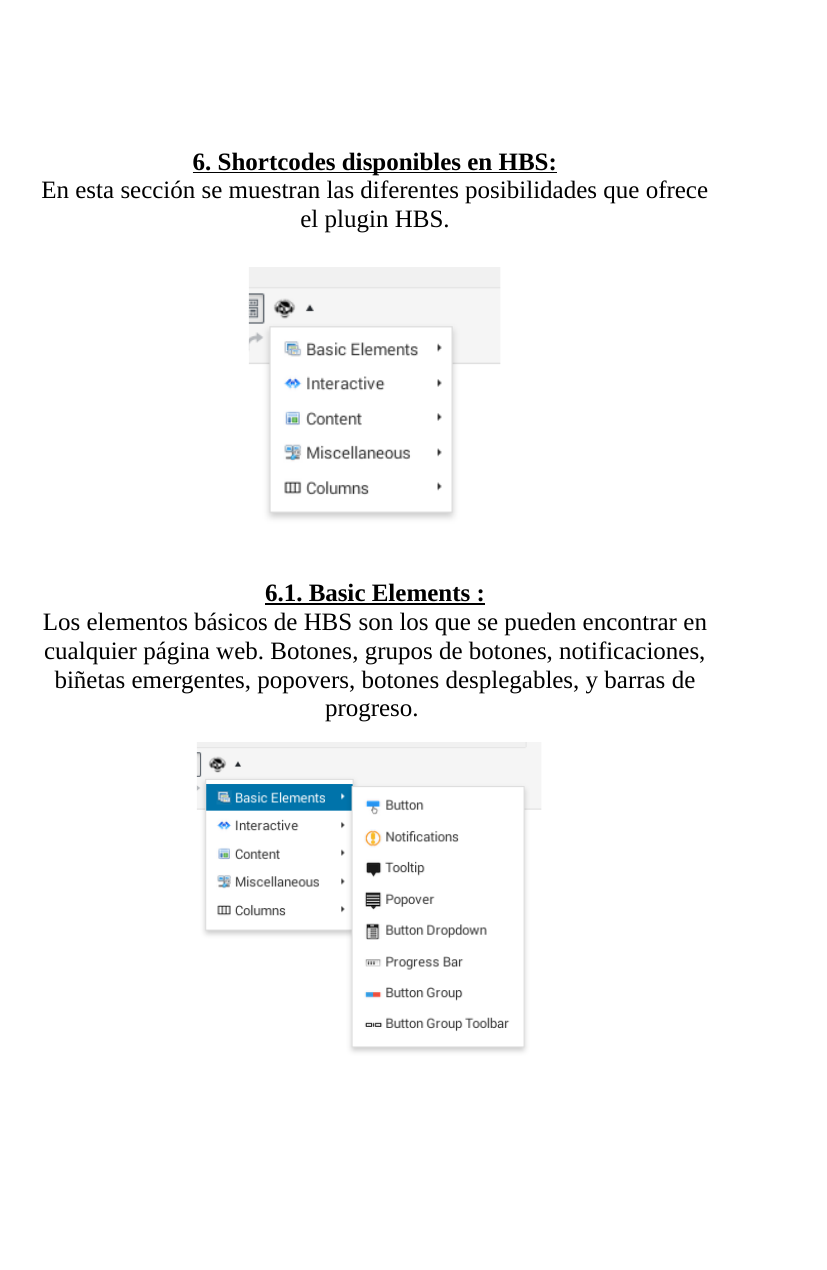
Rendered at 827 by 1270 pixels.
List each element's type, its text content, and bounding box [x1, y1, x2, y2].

text Los elementos básicos de HBS son los que se pueden encontrar en cualquier página web. Botones, grupos de botones, notificaciones, biñetas emergentes, popovers, botones desplegables, y barras de progreso. [41, 607, 709, 722]
text 6.1. Basic Elements : [41, 578, 709, 607]
text 6. Shortcodes disponibles en HBS: [41, 147, 709, 176]
text En esta sección se muestran las diferentes posibilidades que ofrece el plugin HBS. [41, 176, 709, 233]
picture [248, 267, 501, 542]
picture [196, 742, 542, 1070]
